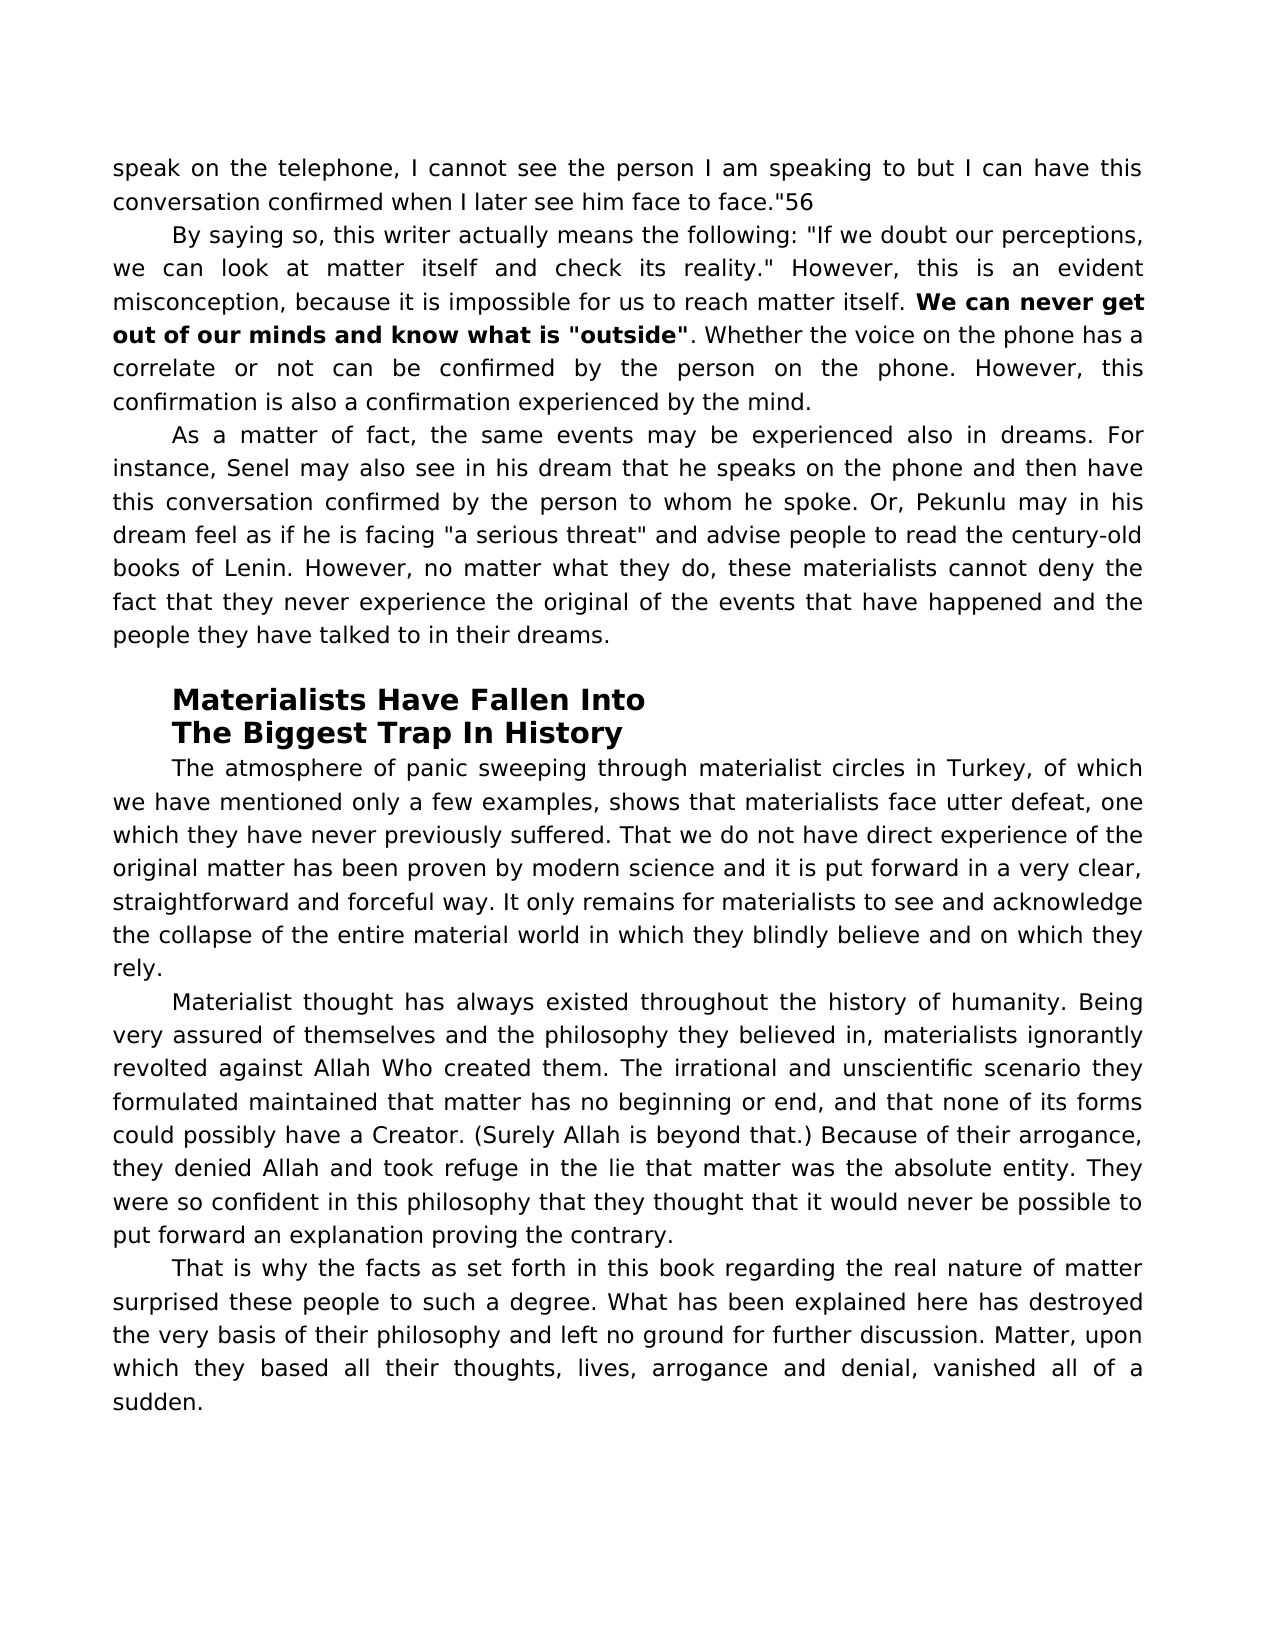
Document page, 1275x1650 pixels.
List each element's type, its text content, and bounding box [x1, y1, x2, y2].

text Materialist thought has always existed throughout the history of humanity. Being very assured of themselves and the philosophy they believed in, materialists ignorantly revolted against Allah Who created them. The irrational and unscientific scenario they formulated maintained that matter has no beginning or end, and that none of its forms could possibly have a Creator. (Surely Allah is beyond that.) Because of their arrogance, they denied Allah and took refuge in the lie that matter was the absolute entity. They were so confident in this philosophy that they thought that it would never be possible to put forward an explanation proving the contrary. [112, 983, 1145, 1250]
text speak on the telephone, I cannot see the person I am speaking to but I can have this conversation confirmed when I later see him face to face."56 [112, 150, 1145, 217]
text The Biggest Trap In History [112, 717, 1145, 750]
text As a matter of fact, the same events may be experienced also in dreams. For instance, Senel may also see in his dream that he speaks on the phone and then have this conversation confirmed by the person to whom he spoke. Or, Pekunlu may in his dream feel as if he is facing "a serious threat" and advise people to read the century-old books of Lenin. However, no matter what they do, these materialists cannot deny the fact that they never experience the original of the events that have happened and the people they have talked to in their dreams. [112, 417, 1145, 650]
text Materialists Have Fallen Into [112, 683, 1145, 717]
text The atmosphere of panic sweeping through materialist circles in Turkey, of which we have mentioned only a few examples, shows that materialists face utter defeat, one which they have never previously suffered. That we do not have direct experience of the original matter has been proven by modern science and it is put forward in a very clear, straightforward and forceful way. It only remains for materialists to see and acknowledge the collapse of the entire material world in which they blindly believe and on which they rely. [112, 750, 1145, 983]
text That is why the facts as set forth in this book regarding the real nature of matter surprised these people to such a degree. What has been explained here has destroyed the very basis of their philosophy and left no ground for further discussion. Matter, upon which they based all their thoughts, lives, arrogance and denial, vanished all of a sudden. [112, 1250, 1145, 1417]
text By saying so, this writer actually means the following: "If we doubt our perceptions, we can look at matter itself and check its reality." However, this is an evident misconception, because it is impossible for us to reach matter itself. We can never get out of our minds and know what is "outside". Whether the voice on the phone has a correlate or not can be confirmed by the person on the phone. However, this confirmation is also a confirmation experienced by the mind. [112, 217, 1145, 417]
